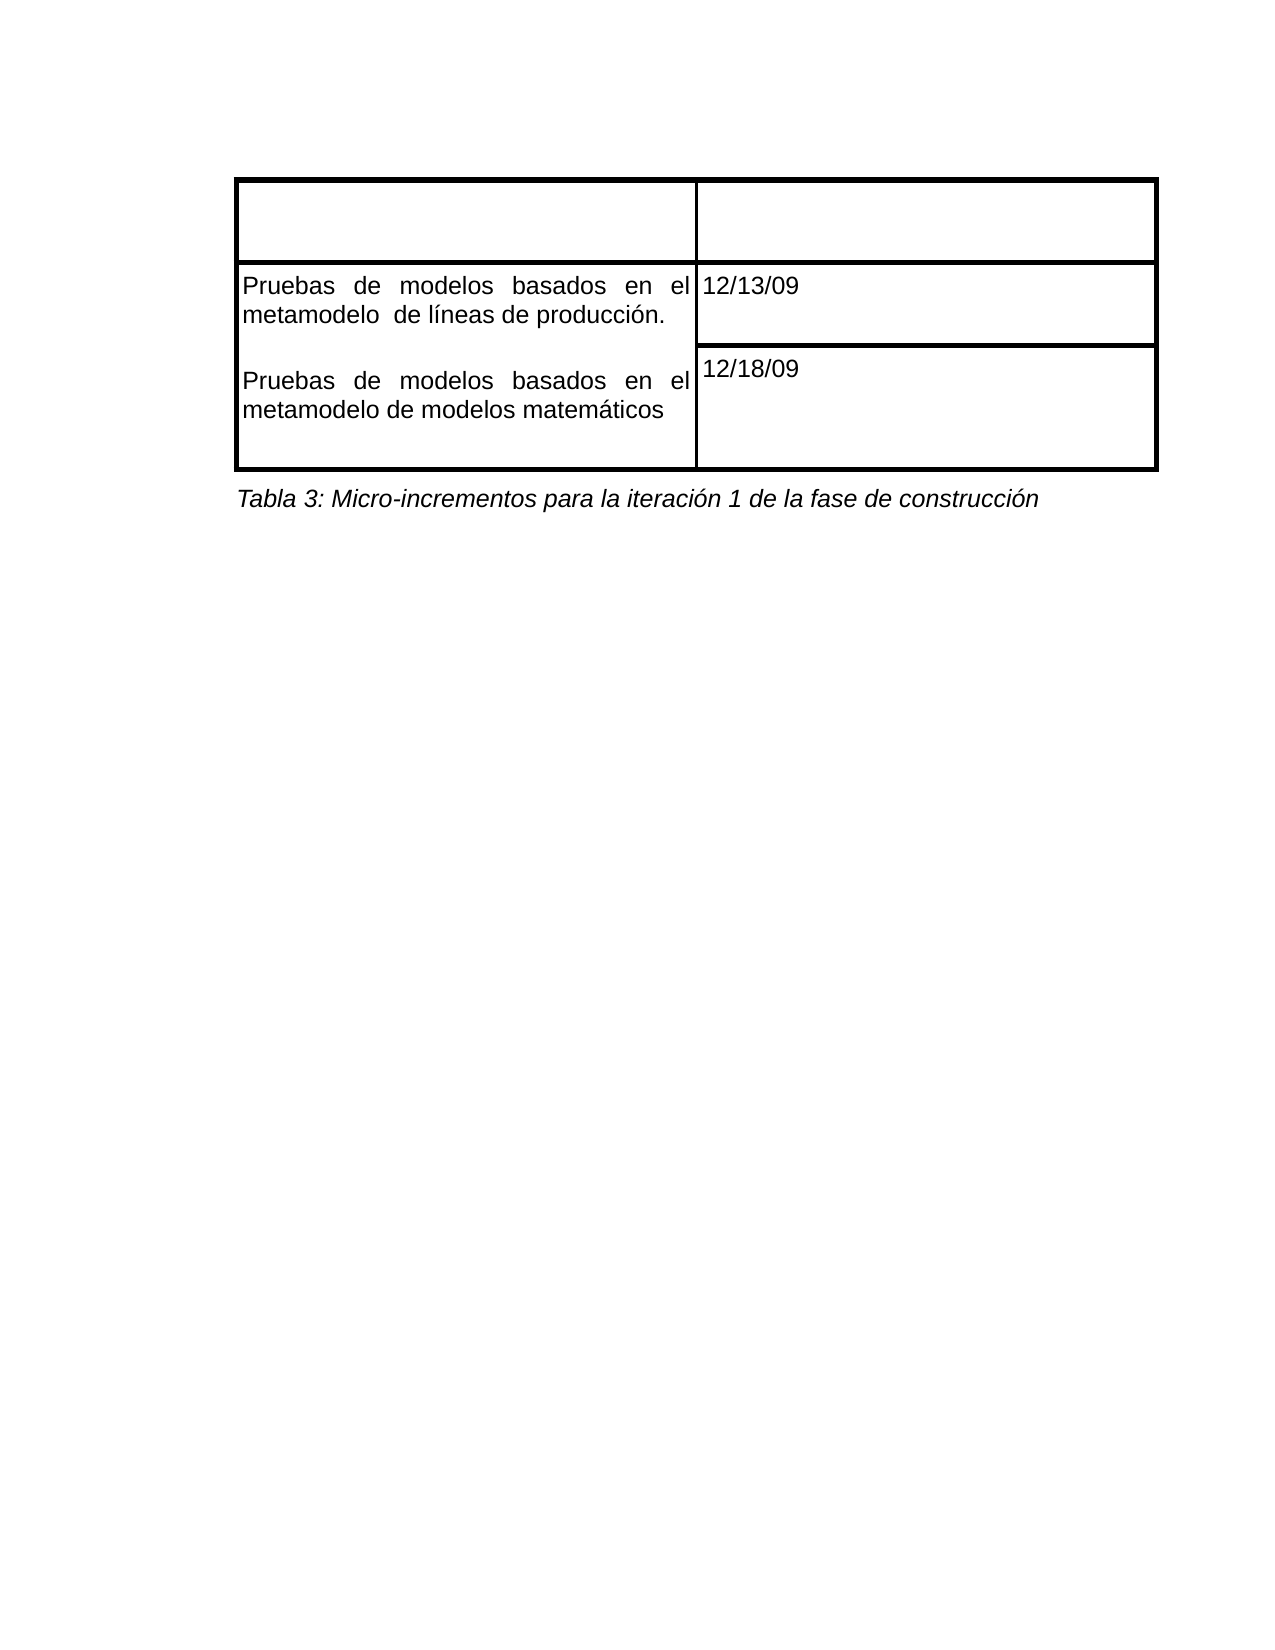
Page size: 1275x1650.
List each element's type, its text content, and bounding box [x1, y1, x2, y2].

table_cell [239, 183, 695, 260]
table_cell [698, 183, 1154, 260]
text Tabla 3: Micro-incrementos para la iteración 1 de la fase de construcción [236, 484, 1157, 513]
table_cell 18/12/09 [698, 348, 1154, 467]
table_cell 13/12/09 [698, 265, 1154, 343]
table_cell Pruebas de modelos basados en el metamodelo de líneas de producción. Pruebas de modelos basados en el metamodelo de modelos matemáticos [239, 265, 695, 467]
